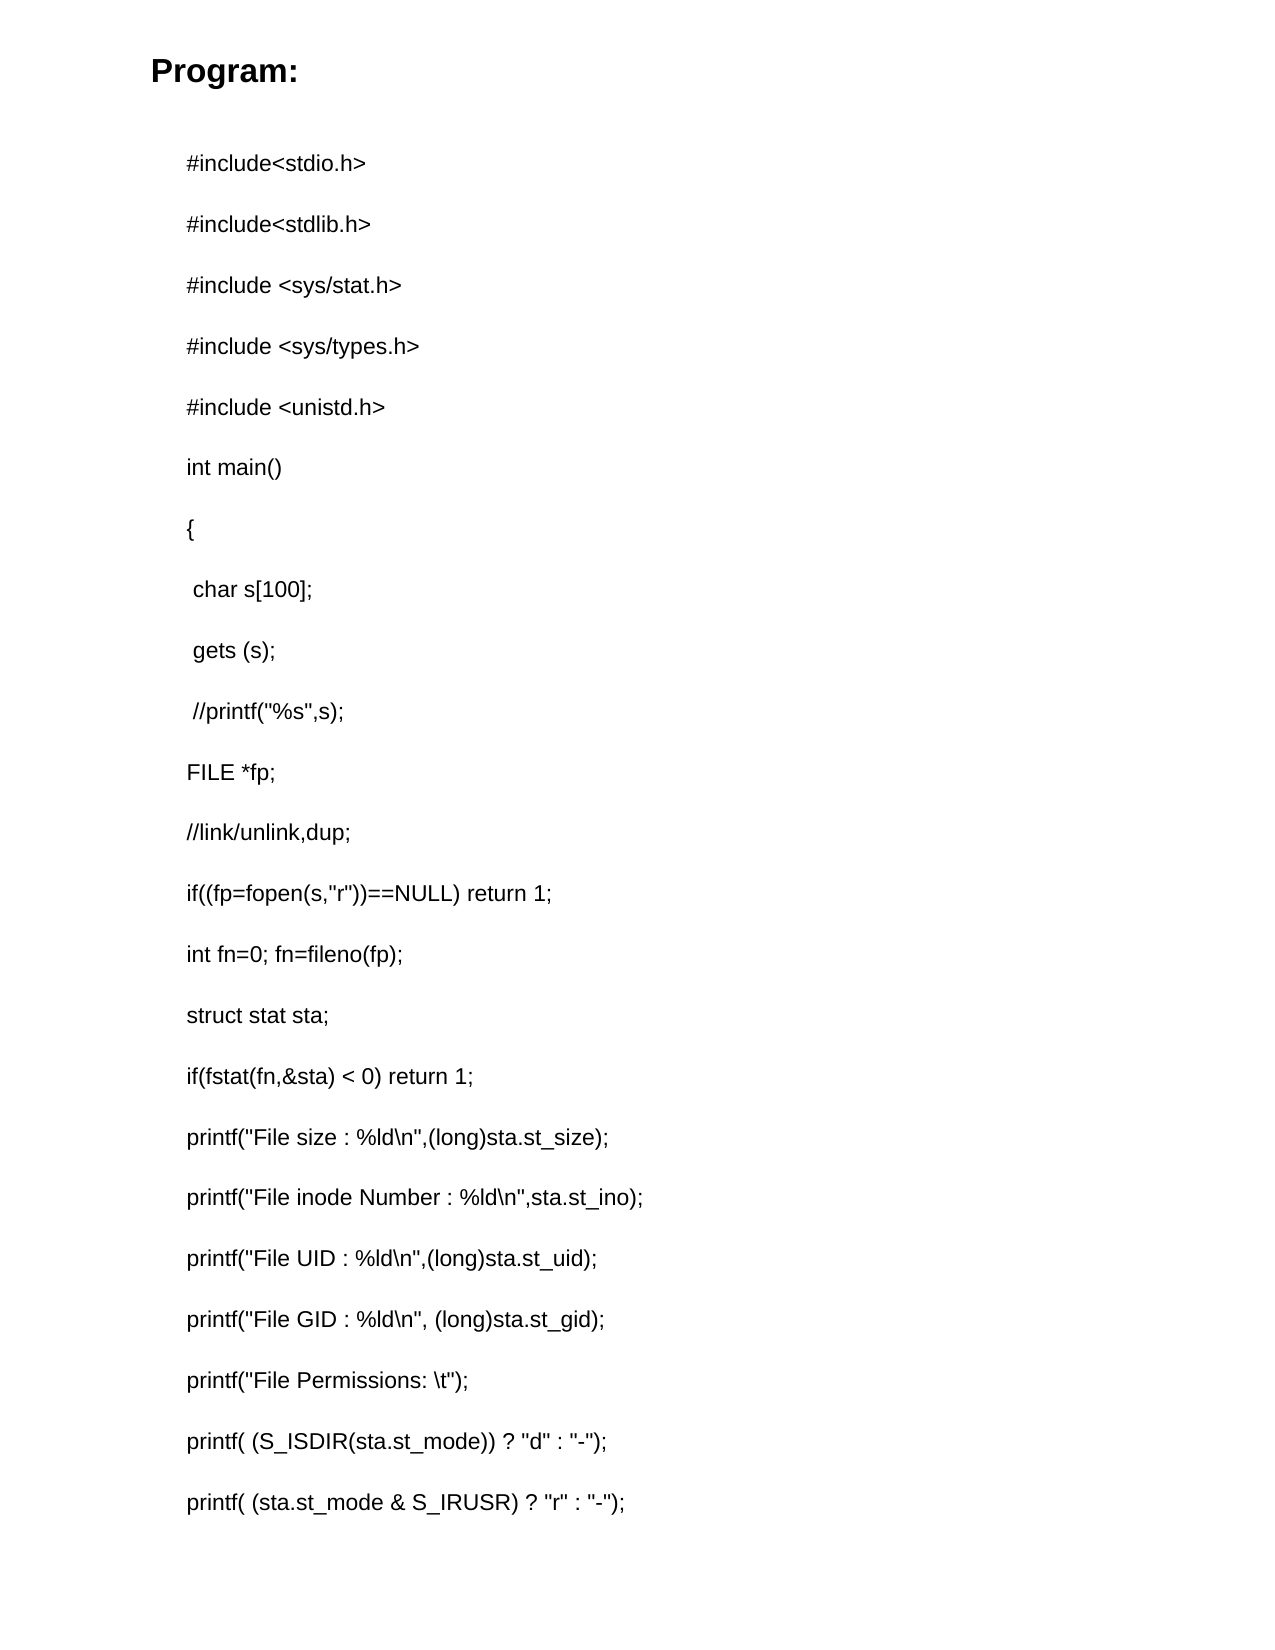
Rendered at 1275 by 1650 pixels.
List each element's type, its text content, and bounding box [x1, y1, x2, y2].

text int fn=0; fn=fileno(fp); [186, 941, 1114, 967]
text gets (s); [186, 637, 1114, 663]
text printf("File size : %ld\n",(long)sta.st_size); [186, 1123, 1114, 1150]
text Program: [151, 51, 627, 89]
text FILE *fp; [186, 758, 1114, 785]
text //printf("%s",s); [186, 698, 1114, 724]
text { [186, 515, 1114, 541]
text printf("File UID : %ld\n",(long)sta.st_uid); [186, 1245, 1114, 1271]
text #include <sys/types.h> [186, 333, 1114, 359]
text printf( (S_ISDIR(sta.st_mode)) ? "d" : "-"); [186, 1428, 1114, 1454]
text #include<stdlib.h> [186, 211, 1114, 237]
text int main() [186, 454, 1114, 481]
text printf("File Permissions: \t"); [186, 1367, 1114, 1393]
text char s[100]; [186, 576, 1114, 602]
text printf( (sta.st_mode & S_IRUSR) ? "r" : "-"); [186, 1488, 1114, 1515]
text struct stat sta; [186, 1002, 1114, 1028]
text #include<stdio.h> [186, 150, 1114, 176]
text printf("File inode Number : %ld\n",sta.st_ino); [186, 1184, 1114, 1211]
text if(fstat(fn,&sta) < 0) return 1; [186, 1063, 1114, 1089]
text #include <sys/stat.h> [186, 272, 1114, 298]
text //link/unlink,dup; [186, 819, 1114, 846]
text #include <unistd.h> [186, 393, 1114, 420]
text printf("File GID : %ld\n", (long)sta.st_gid); [186, 1306, 1114, 1332]
text if((fp=fopen(s,"r"))==NULL) return 1; [186, 880, 1114, 906]
